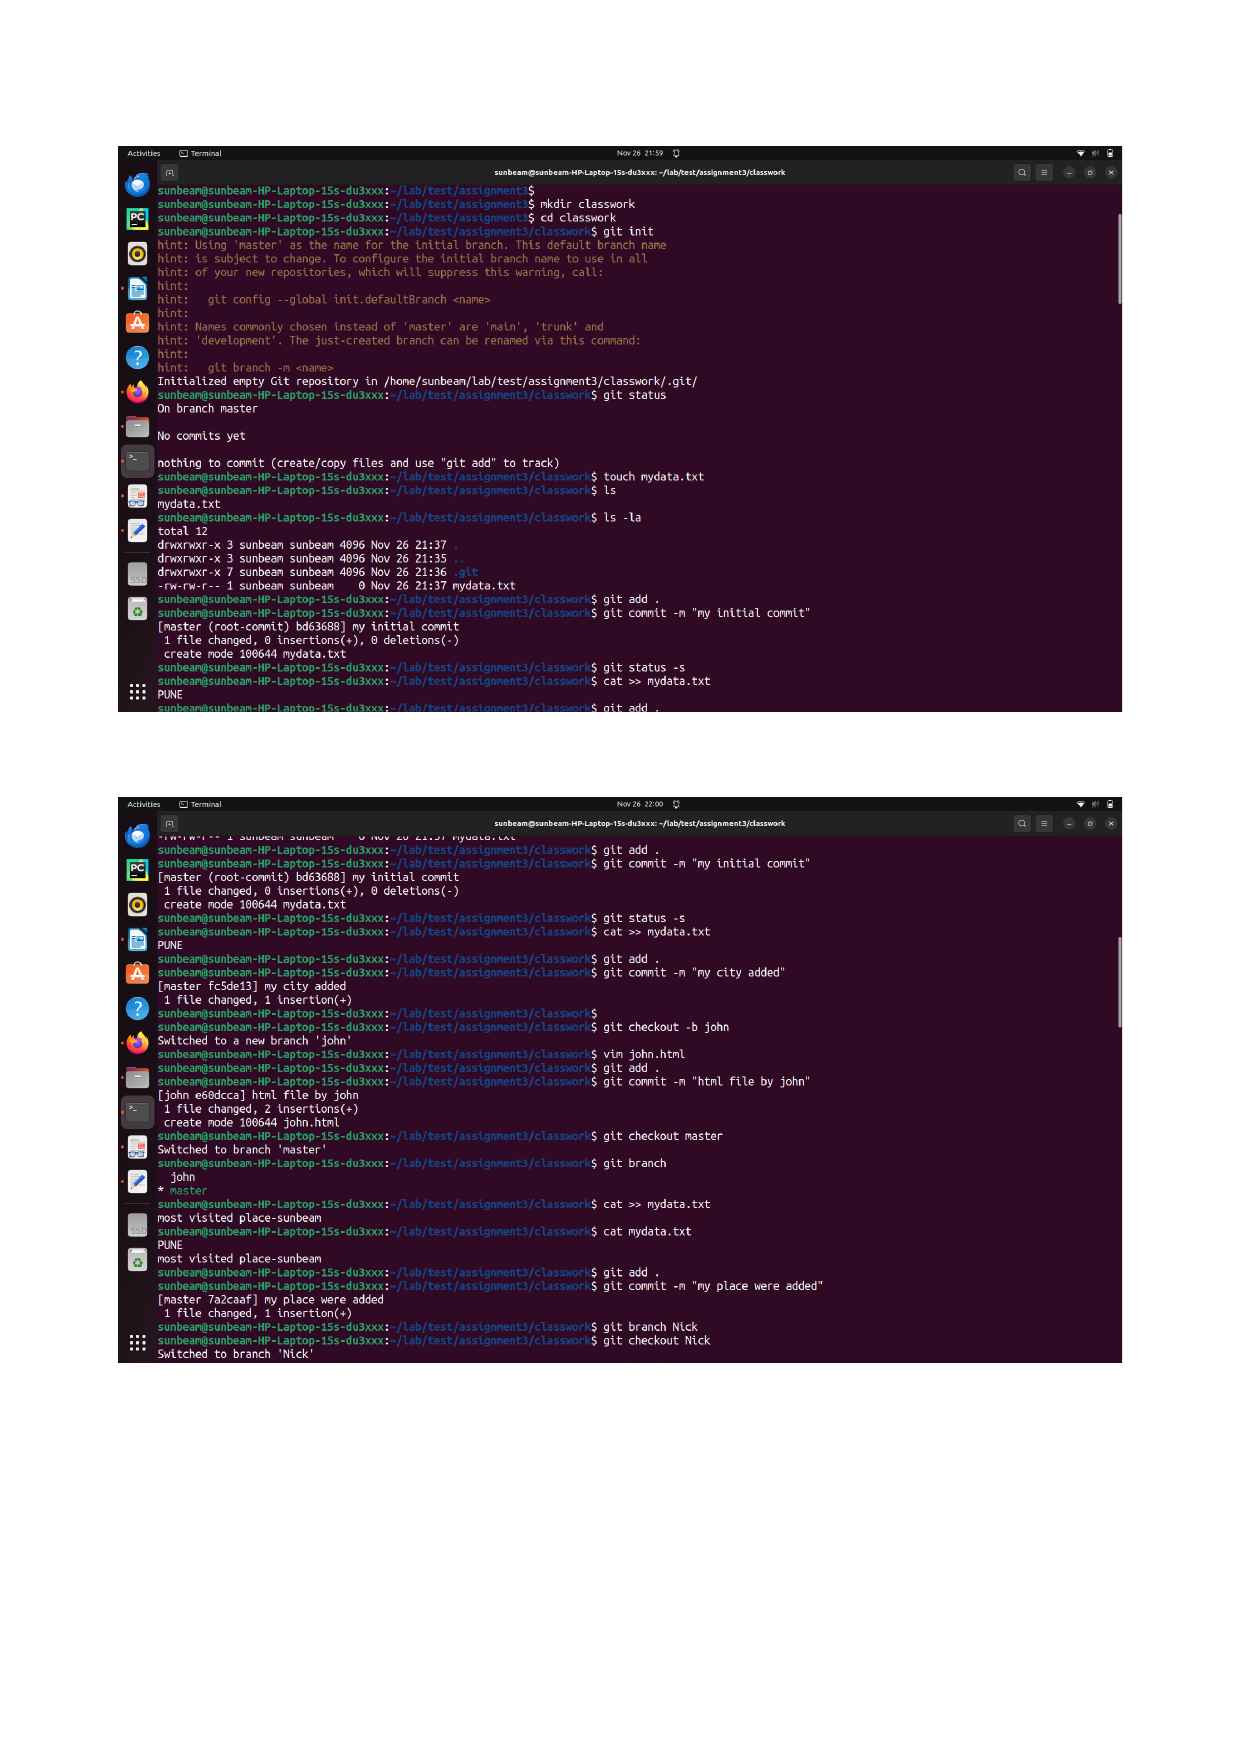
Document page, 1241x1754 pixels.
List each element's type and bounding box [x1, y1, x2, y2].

picture [118, 146, 1123, 712]
picture [118, 797, 1123, 1363]
